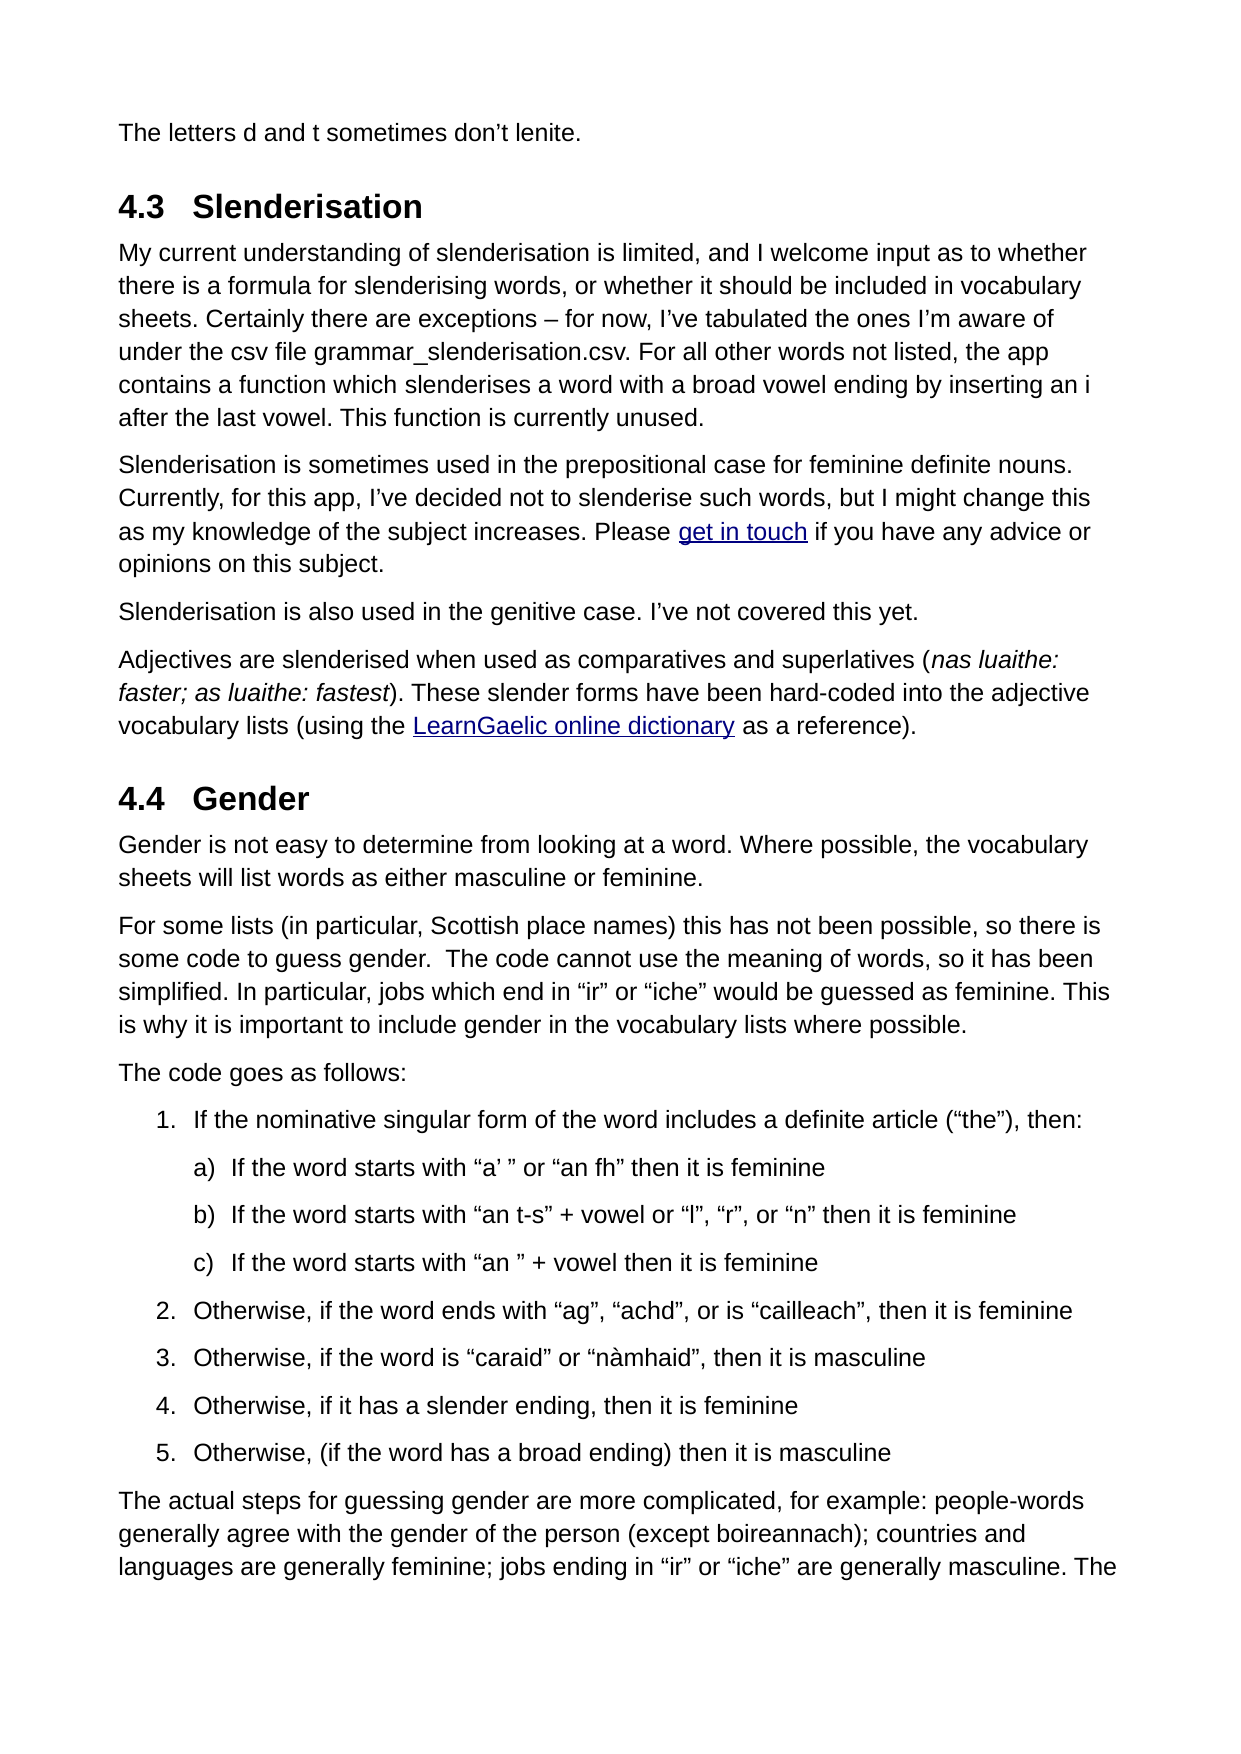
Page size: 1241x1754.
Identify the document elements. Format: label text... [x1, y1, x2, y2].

list If the nominative singular form of the word includes a definite article (“the”), then: [156, 1105, 1122, 1134]
text Adjectives are slenderised when used as comparatives and superlatives (nas luaithe: faster; as luaithe: fastest). These slender forms have been hard-coded into the adjective vocabulary lists (using the LearnGaelic online dictionary as a reference). [118, 645, 1122, 739]
subtitle Slenderisation [118, 187, 1122, 225]
list If the word starts with “an ” + vowel then it is feminine [193, 1248, 1122, 1277]
list Otherwise, (if the word has a broad ending) then it is masculine [156, 1438, 1122, 1467]
list If the word starts with “a’ ” or “an fh” then it is feminine [193, 1153, 1122, 1182]
list Otherwise, if it has a slender ending, then it is feminine [156, 1391, 1122, 1419]
text For some lists (in particular, Scottish place names) this has not been possible, so there is some code to guess gender. The code cannot use the meaning of words, so it has been simplified. In particular, jobs which end in “ir” or “iche” would be guessed as feminine. This is why it is important to include gender in the vocabulary lists where possible. [118, 911, 1122, 1039]
list Otherwise, if the word ends with “ag”, “achd”, or is “cailleach”, then it is feminine [156, 1296, 1122, 1324]
subtitle Gender [118, 779, 1122, 818]
list If the word starts with “an t-s” + vowel or “l”, “r”, or “n” then it is feminine [193, 1200, 1122, 1229]
text The letters d and t sometimes don’t lenite. [118, 118, 1122, 147]
text The actual steps for guessing gender are more complicated, for example: people-words generally agree with the gender of the person (except boireannach); countries and languages are generally feminine; jobs ending in “ir” or “iche” are generally masculine. The [118, 1486, 1122, 1581]
text My current understanding of slenderisation is limited, and I welcome input as to whether there is a formula for slenderising words, or whether it should be included in vocabulary sheets. Certainly there are exceptions – for now, I’ve tabulated the ones I’m aware of under the csv file grammar_slenderisation.csv. For all other words not listed, the app contains a function which slenderises a word with a broad vowel ending by inserting an i after the last vowel. This function is currently unused. [118, 238, 1122, 432]
text Slenderisation is sometimes used in the prepositional case for feminine definite nouns. Currently, for this app, I’ve decided not to slenderise such words, but I might change this as my knowledge of the subject increases. Please get in touch if you have any advice or opinions on this subject. [118, 450, 1122, 578]
text Slenderisation is also used in the genitive case. I’ve not covered this yet. [118, 597, 1122, 626]
text Gender is not easy to determine from looking at a word. Where possible, the vocabulary sheets will list words as either masculine or feminine. [118, 830, 1122, 892]
list Otherwise, if the word is “caraid” or “nàmhaid”, then it is masculine [156, 1343, 1122, 1372]
text The code goes as follows: [118, 1058, 1122, 1086]
